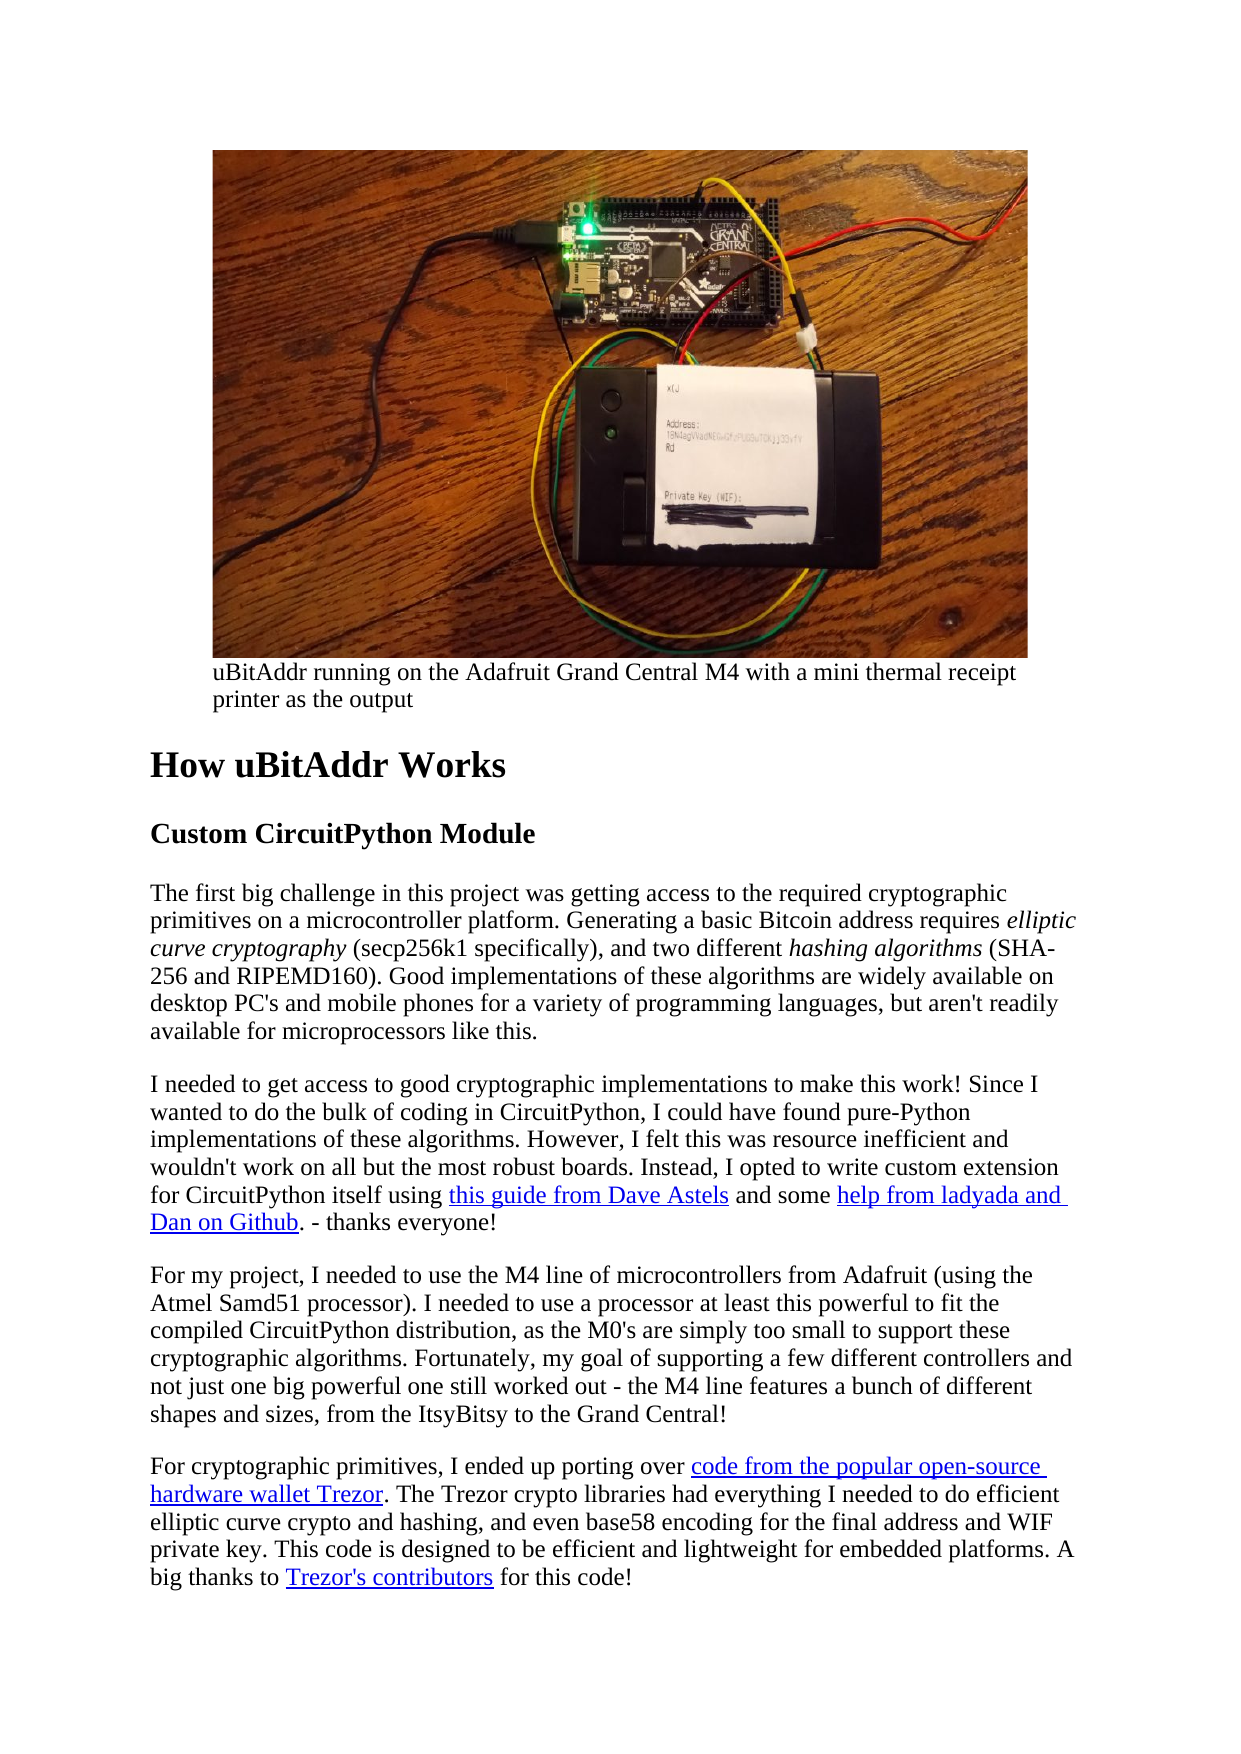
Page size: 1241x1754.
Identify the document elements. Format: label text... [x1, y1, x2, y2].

text For cryptographic primitives, I ended up porting over code from the popular open-source hardware wallet Trezor. The Trezor crypto libraries had everything I needed to do efficient elliptic curve crypto and hashing, and even base58 encoding for the final address and WIF private key. This code is designed to be efficient and lightweight for embedded platforms. A big thanks to Trezor's contributors for this code! [150, 1452, 1090, 1591]
subtitle How uBitAddr Works [150, 744, 1090, 786]
text For my project, I needed to use the M4 line of microcontrollers from Adafruit (using the Atmel Samd51 processor). I needed to use a processor at least this powerful to fit the compiled CircuitPython distribution, as the M0's are simply too small to support these cryptographic algorithms. Fortunately, my goal of supporting a few different controllers and not just one big powerful one still worked out - the M4 line features a bunch of different shapes and sizes, from the ItsyBitsy to the Grand Central! [150, 1261, 1090, 1427]
text I needed to get access to good cryptographic implementations to make this work! Since I wanted to do the bulk of coding in CircuitPython, I could have found pure-Python implementations of these algorithms. However, I felt this was resource inefficient and wouldn't work on all but the most robust boards. Instead, I opted to write custom extension for CircuitPython itself using this guide from Dave Astels and some help from ladyada and Dan on Github. - thanks everyone! [150, 1070, 1090, 1236]
subtitle Custom CircuitPython Module [150, 817, 1090, 849]
picture [212, 150, 1028, 658]
text uBitAddr running on the Adafruit Grand Central M4 with a mini thermal receipt printer as the output [212, 658, 1028, 713]
text The first big challenge in this project was getting access to the required cryptographic primitives on a microcontroller platform. Generating a basic Bitcoin address requires elliptic curve cryptography (secp256k1 specifically), and two different hashing algorithms (SHA-256 and RIPEMD160). Good implementations of these algorithms are widely available on desktop PC's and mobile phones for a variety of programming languages, but aren't readily available for microprocessors like this. [150, 879, 1090, 1045]
